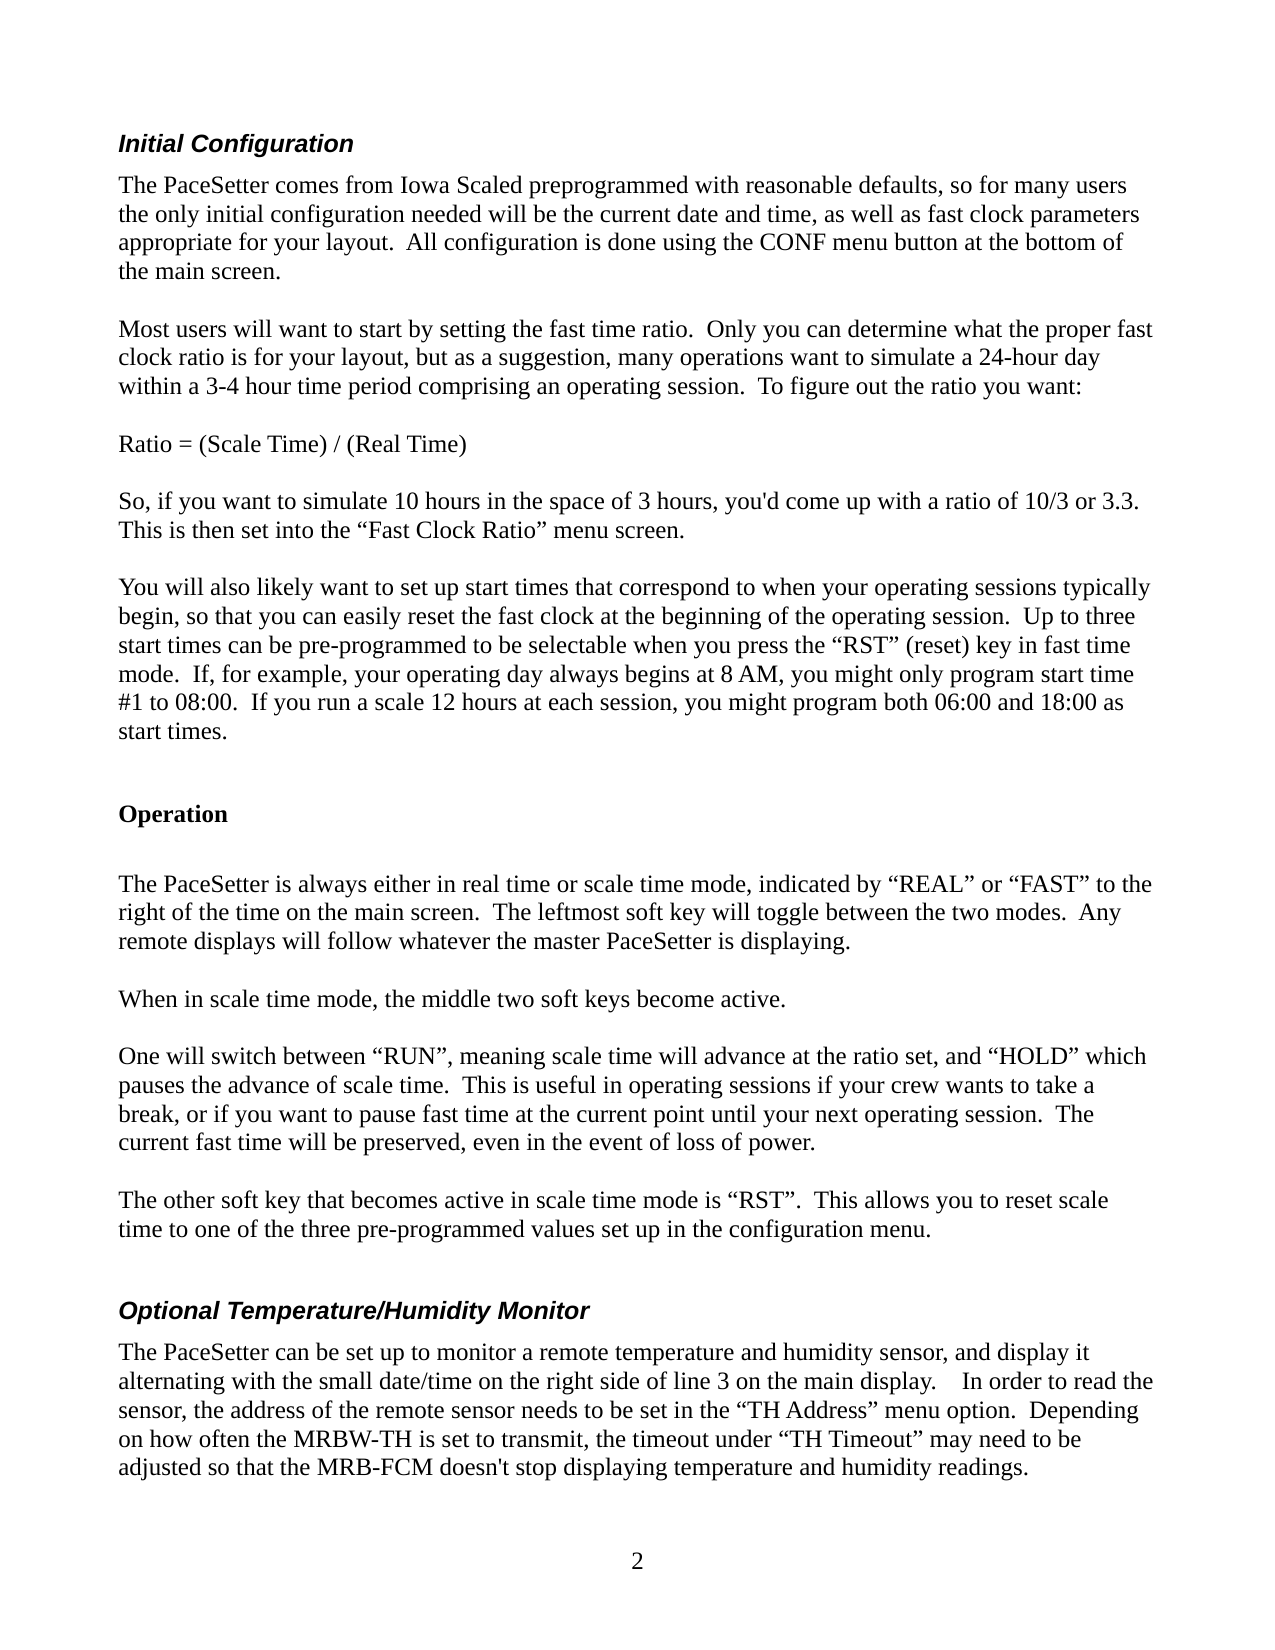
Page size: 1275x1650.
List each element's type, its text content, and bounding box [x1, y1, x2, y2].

text Ratio = (Scale Time) / (Real Time) [118, 429, 1157, 457]
text The other soft key that becomes active in scale time mode is “RST”. This allows you to reset scale time to one of the three pre-programmed values set up in the configuration menu. [118, 1185, 1157, 1242]
text You will also likely want to set up start times that correspond to when your operating sessions typically begin, so that you can easily reset the fast clock at the beginning of the operating session. Up to three start times can be pre-programmed to be selectable when you press the “RST” (reset) key in fast time mode. If, for example, your operating day always begins at 8 AM, you might only program start time #1 to 08:00. If you run a scale 12 hours at each session, you might program both 06:00 and 18:00 as start times. [118, 572, 1157, 745]
text When in scale time mode, the middle two soft keys become active. [118, 984, 1157, 1012]
subtitle Operation [118, 799, 1157, 827]
text So, if you want to simulate 10 hours in the space of 3 hours, you'd come up with a ratio of 10/3 or 3.3. This is then set into the “Fast Clock Ratio” menu screen. [118, 486, 1157, 544]
text The PaceSetter can be set up to monitor a remote temperature and humidity sensor, and display it alternating with the small date/time on the right side of line 3 on the main display. In order to read the sensor, the address of the remote sensor needs to be set in the “TH Address” menu option. Depending on how often the MRBW-TH is set to transmit, the timeout under “TH Timeout” may need to be adjusted so that the MRB-FCM doesn't stop displaying temperature and humidity readings. [118, 1337, 1157, 1481]
subtitle Initial Configuration [118, 129, 1157, 157]
text Most users will want to start by setting the fast time ratio. Only you can determine what the proper fast clock ratio is for your layout, but as a suggestion, many operations want to simulate a 24-hour day within a 3-4 hour time period comprising an operating session. To figure out the ratio you want: [118, 314, 1157, 400]
text One will switch between “RUN”, meaning scale time will advance at the ratio set, and “HOLD” which pauses the advance of scale time. This is useful in operating sessions if your crew wants to take a break, or if you want to pause fast time at the current point until your next operating session. The current fast time will be preserved, even in the event of loss of power. [118, 1041, 1157, 1156]
text The PaceSetter is always either in real time or scale time mode, indicated by “REAL” or “FAST” to the right of the time on the main screen. The leftmost soft key will toggle between the two modes. Any remote displays will follow whatever the master PaceSetter is displaying. [118, 869, 1157, 955]
subtitle Optional Temperature/Humidity Monitor [118, 1296, 1157, 1325]
text The PaceSetter comes from Iowa Scaled preprogrammed with reasonable defaults, so for many users the only initial configuration needed will be the current date and time, as well as fast clock parameters appropriate for your layout. All configuration is done using the CONF menu button at the bottom of the main screen. [118, 170, 1157, 285]
